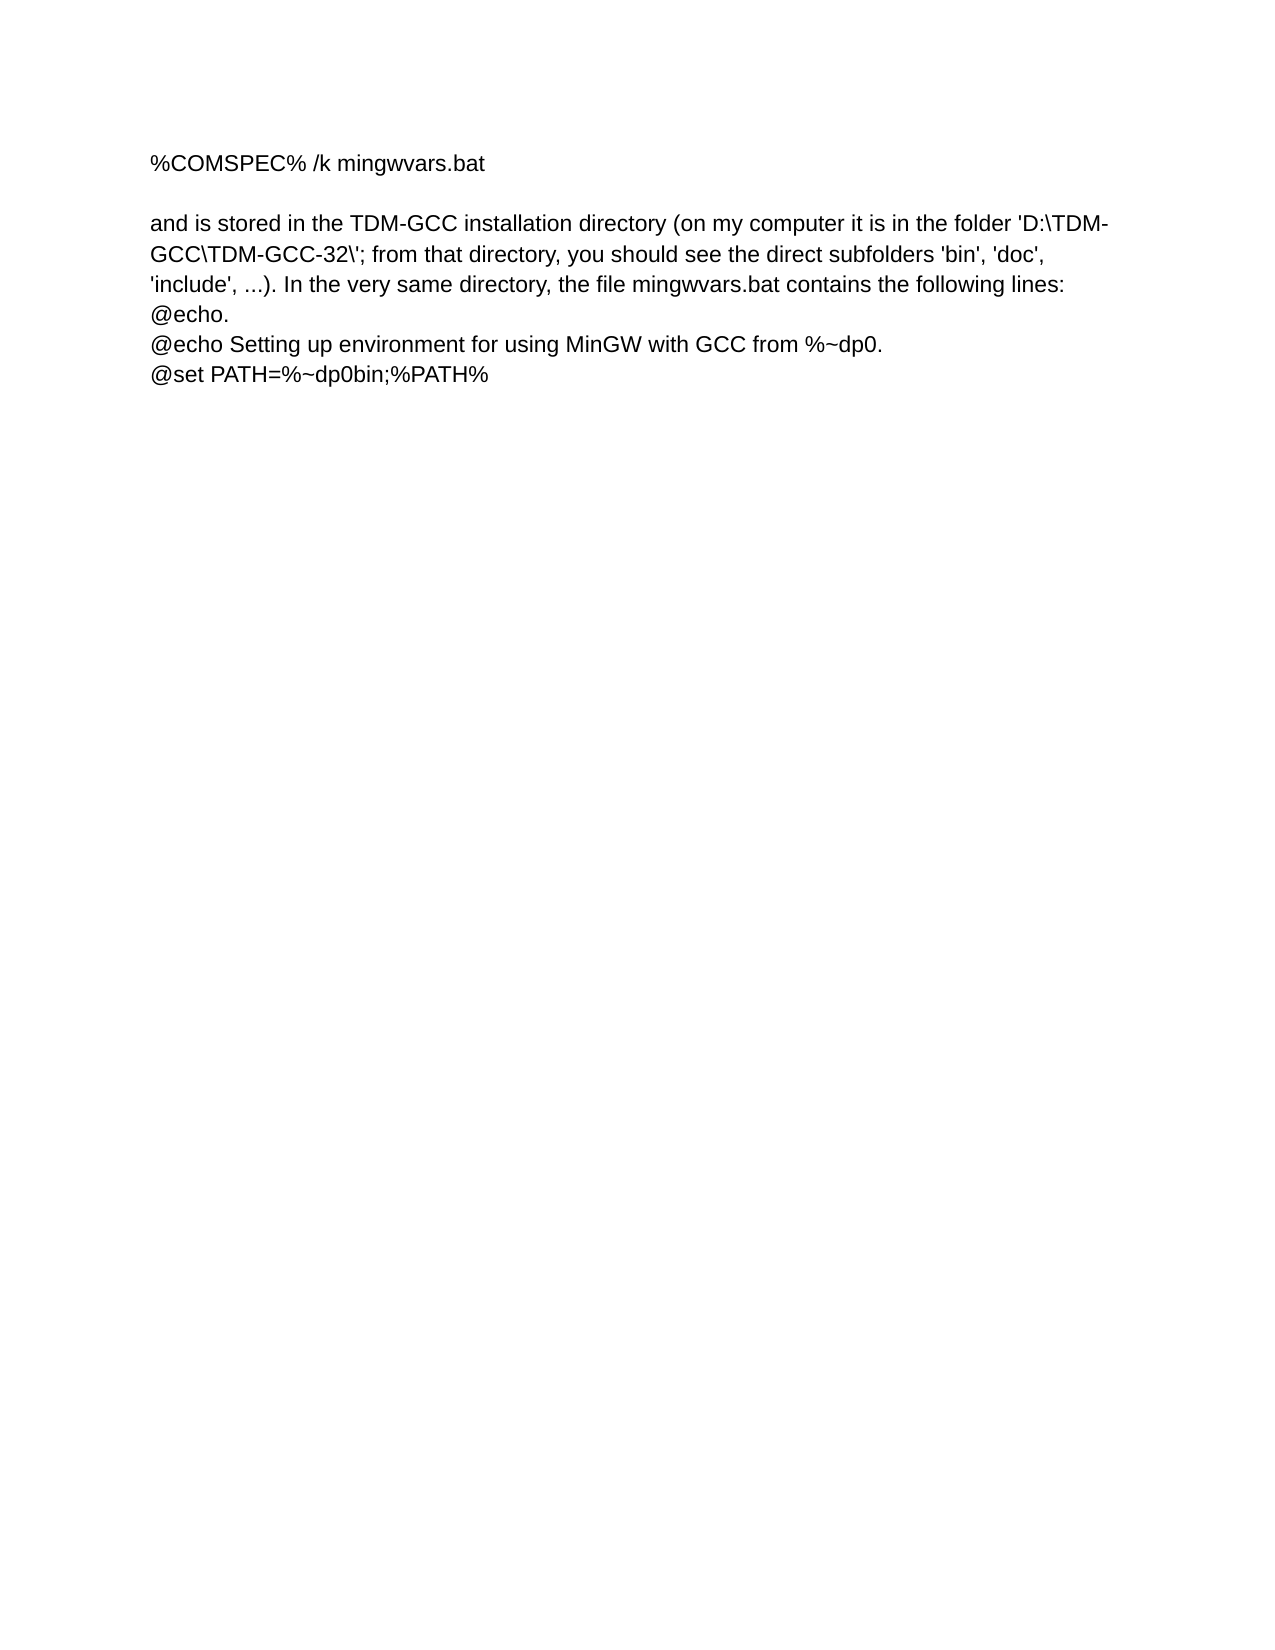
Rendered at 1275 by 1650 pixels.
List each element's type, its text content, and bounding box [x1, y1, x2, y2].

text @set PATH=%~dp0bin;%PATH% [150, 361, 1125, 388]
text @echo Setting up environment for using MinGW with GCC from %~dp0. [150, 331, 1125, 358]
text %COMSPEC% /k mingwvars.bat [150, 150, 1125, 176]
text and is stored in the TDM-GCC installation directory (on my computer it is in the folder 'D:\TDM-GCC\TDM-GCC-32\'; from that directory, you should see the direct subfolders 'bin', 'doc', 'include', ...). In the very same directory, the file mingwvars.bat contains the following lines: [150, 210, 1125, 297]
text @echo. [150, 301, 1125, 327]
